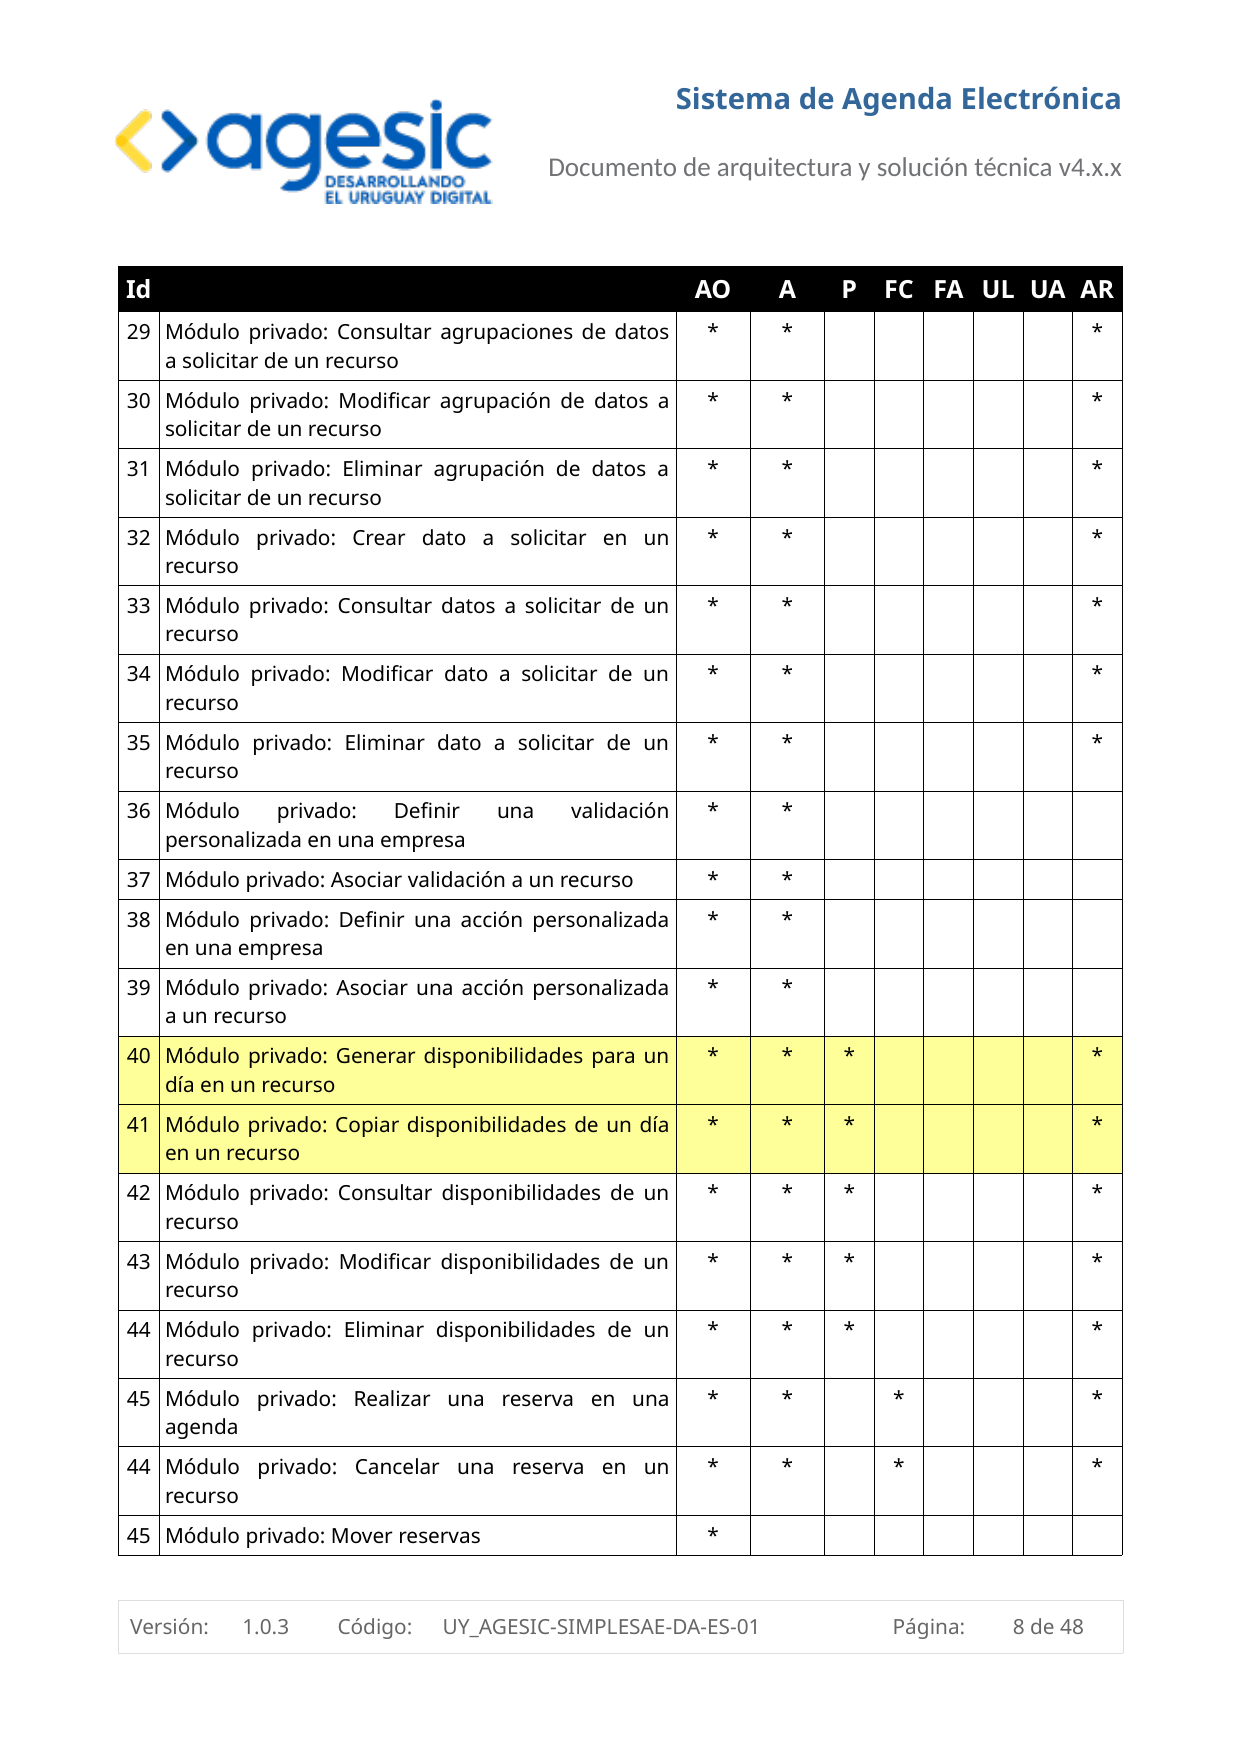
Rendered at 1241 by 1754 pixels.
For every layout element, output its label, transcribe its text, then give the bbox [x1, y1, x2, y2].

table_cell [924, 1447, 973, 1515]
table_cell [1024, 792, 1072, 859]
table_cell Módulo privado: Consultar datos a solicitar de un recurso [160, 586, 676, 654]
table_cell * [677, 1037, 750, 1104]
table_cell Módulo privado: Modificar agrupación de datos a solicitar de un recurso [160, 381, 676, 448]
table_cell [1073, 792, 1122, 859]
table_cell [875, 586, 923, 654]
table_cell [875, 969, 923, 1036]
table_cell [1024, 969, 1072, 1036]
table_cell [825, 723, 874, 791]
table_cell * [751, 1105, 824, 1173]
table_cell [924, 586, 973, 654]
table_cell [875, 792, 923, 859]
table_cell * [751, 1311, 824, 1378]
table_cell * [751, 586, 824, 654]
table_cell [1073, 969, 1122, 1036]
table_cell [974, 449, 1023, 517]
table_cell [924, 1037, 973, 1104]
table_cell * [1073, 312, 1122, 380]
table_cell [825, 586, 874, 654]
table_cell * [1073, 655, 1122, 722]
table_cell [1024, 381, 1072, 448]
table_cell [974, 723, 1023, 791]
table_cell Módulo privado: Modificar dato a solicitar de un recurso [160, 655, 676, 722]
table_header FA [924, 267, 973, 311]
table_cell [875, 1311, 923, 1378]
table_cell * [677, 1516, 750, 1555]
table_cell * [677, 586, 750, 654]
table_header P [825, 267, 874, 311]
table_cell [974, 1311, 1023, 1378]
table_cell [974, 655, 1023, 722]
table_cell [1024, 1105, 1072, 1173]
table_cell * [1073, 381, 1122, 448]
table_cell 29 [119, 312, 159, 380]
table_cell [875, 1105, 923, 1173]
table_cell Módulo privado: Eliminar dato a solicitar de un recurso [160, 723, 676, 791]
table_cell 44 [119, 1447, 159, 1515]
table_cell [974, 586, 1023, 654]
table_cell * [751, 1379, 824, 1446]
table_cell [924, 655, 973, 722]
table_cell [875, 900, 923, 967]
table_cell [1073, 1516, 1122, 1555]
table_cell [924, 1311, 973, 1378]
table_cell [924, 969, 973, 1036]
table_cell * [677, 1311, 750, 1378]
table_cell * [677, 1447, 750, 1515]
table_cell * [1073, 449, 1122, 517]
table_cell [924, 860, 973, 899]
table_cell Módulo privado: Consultar disponibilidades de un recurso [160, 1174, 676, 1241]
table_cell * [825, 1174, 874, 1241]
table_cell 30 [119, 381, 159, 448]
table_cell 31 [119, 449, 159, 517]
table_cell Módulo privado: Definir una acción personalizada en una empresa [160, 900, 676, 967]
table_cell * [677, 969, 750, 1036]
table_cell * [677, 449, 750, 517]
table_cell [1024, 655, 1072, 722]
table_cell * [751, 792, 824, 859]
table_cell [974, 860, 1023, 899]
table_header Id [119, 267, 159, 311]
table_cell [924, 792, 973, 859]
table_cell Módulo privado: Asociar una acción personalizada a un recurso [160, 969, 676, 1036]
table_cell [875, 723, 923, 791]
table_cell 43 [119, 1242, 159, 1309]
table_cell [825, 381, 874, 448]
table_cell * [751, 381, 824, 448]
table_cell [924, 518, 973, 585]
table_cell Módulo privado: Copiar disponibilidades de un día en un recurso [160, 1105, 676, 1173]
table_cell * [677, 1174, 750, 1241]
table_header AR [1073, 267, 1122, 311]
table_cell [825, 969, 874, 1036]
table_cell [974, 1242, 1023, 1309]
table_cell * [1073, 518, 1122, 585]
table_cell [1024, 1447, 1072, 1515]
table_cell * [677, 900, 750, 967]
table_cell [825, 655, 874, 722]
table_cell Módulo privado: Crear dato a solicitar en un recurso [160, 518, 676, 585]
table_cell * [875, 1447, 923, 1515]
table_cell Módulo privado: Definir una validación personalizada en una empresa [160, 792, 676, 859]
picture [115, 99, 493, 204]
table_cell [1024, 312, 1072, 380]
table_cell * [1073, 1447, 1122, 1515]
table_cell * [1073, 1379, 1122, 1446]
table_cell * [751, 860, 824, 899]
table_cell [1024, 860, 1072, 899]
table_cell [974, 1379, 1023, 1446]
table_cell * [677, 312, 750, 380]
table_header FC [875, 267, 923, 311]
table_cell * [1073, 1105, 1122, 1173]
table_cell 39 [119, 969, 159, 1036]
table_cell [924, 1105, 973, 1173]
table_cell 38 [119, 900, 159, 967]
table_cell [924, 1379, 973, 1446]
table_cell * [677, 518, 750, 585]
table_cell [974, 900, 1023, 967]
table_cell * [751, 1242, 824, 1309]
table_cell * [1073, 1037, 1122, 1104]
table_cell [924, 1174, 973, 1241]
table_cell [1024, 449, 1072, 517]
table_cell [924, 449, 973, 517]
table_cell 33 [119, 586, 159, 654]
table_cell * [751, 449, 824, 517]
table_header A [751, 267, 824, 311]
table_cell 45 [119, 1379, 159, 1446]
table_cell * [825, 1105, 874, 1173]
table_cell * [751, 723, 824, 791]
table_cell [974, 312, 1023, 380]
table_cell [875, 860, 923, 899]
table_cell 40 [119, 1037, 159, 1104]
table_cell Módulo privado: Realizar una reserva en una agenda [160, 1379, 676, 1446]
table_cell [825, 518, 874, 585]
table_cell 32 [119, 518, 159, 585]
table_cell 42 [119, 1174, 159, 1241]
table_cell 36 [119, 792, 159, 859]
table_cell [974, 1174, 1023, 1241]
table_cell [1024, 586, 1072, 654]
table_cell 41 [119, 1105, 159, 1173]
table_cell [875, 381, 923, 448]
table_cell * [1073, 1242, 1122, 1309]
table_cell [924, 1242, 973, 1309]
table_cell [875, 1242, 923, 1309]
table_cell [974, 969, 1023, 1036]
table_cell [825, 312, 874, 380]
table_cell [875, 312, 923, 380]
table_cell Módulo privado: Consultar agrupaciones de datos a solicitar de un recurso [160, 312, 676, 380]
table_cell * [751, 1037, 824, 1104]
table_cell * [751, 312, 824, 380]
table_cell [825, 860, 874, 899]
table_cell 35 [119, 723, 159, 791]
table_cell Módulo privado: Asociar validación a un recurso [160, 860, 676, 899]
table_cell * [751, 969, 824, 1036]
table_cell * [1073, 586, 1122, 654]
table_cell Módulo privado: Modificar disponibilidades de un recurso [160, 1242, 676, 1309]
table_cell [875, 1174, 923, 1241]
table_cell * [1073, 723, 1122, 791]
table_header AO [677, 267, 750, 311]
table_cell * [751, 900, 824, 967]
table_cell * [677, 792, 750, 859]
table_cell * [677, 1379, 750, 1446]
table_cell * [677, 723, 750, 791]
table_cell 44 [119, 1311, 159, 1378]
table_cell [1024, 1516, 1072, 1555]
table_cell * [751, 655, 824, 722]
table_cell Módulo privado: Eliminar agrupación de datos a solicitar de un recurso [160, 449, 676, 517]
table_cell [1024, 1379, 1072, 1446]
table_cell * [751, 518, 824, 585]
table_cell * [751, 1174, 824, 1241]
table_cell [875, 1037, 923, 1104]
table_cell [1073, 900, 1122, 967]
table_cell [1024, 518, 1072, 585]
table_cell [924, 312, 973, 380]
table_cell [974, 1447, 1023, 1515]
table_cell * [825, 1037, 874, 1104]
table_cell [974, 792, 1023, 859]
table_cell * [677, 860, 750, 899]
table_cell [875, 655, 923, 722]
table_cell [825, 1379, 874, 1446]
table_cell [974, 1516, 1023, 1555]
table_cell [1024, 1242, 1072, 1309]
table_cell Módulo privado: Cancelar una reserva en un recurso [160, 1447, 676, 1515]
table_cell Módulo privado: Eliminar disponibilidades de un recurso [160, 1311, 676, 1378]
table_cell [825, 792, 874, 859]
table_header [160, 267, 676, 311]
table_header UL [974, 267, 1023, 311]
table_cell [1073, 860, 1122, 899]
table_cell [825, 900, 874, 967]
table_cell [875, 518, 923, 585]
table_cell * [825, 1242, 874, 1309]
table_cell [825, 449, 874, 517]
table_cell [1024, 723, 1072, 791]
table_cell 45 [119, 1516, 159, 1555]
table_header UA [1024, 267, 1072, 311]
table_cell * [1073, 1174, 1122, 1241]
table_cell * [825, 1311, 874, 1378]
table_cell [924, 723, 973, 791]
table_cell Módulo privado: Generar disponibilidades para un día en un recurso [160, 1037, 676, 1104]
table_cell * [751, 1447, 824, 1515]
table_cell [825, 1447, 874, 1515]
table_cell [924, 900, 973, 967]
table_cell * [677, 1242, 750, 1309]
table_cell Módulo privado: Mover reservas [160, 1516, 676, 1555]
table_cell 34 [119, 655, 159, 722]
table_cell [974, 1105, 1023, 1173]
table_cell * [1073, 1311, 1122, 1378]
table_cell * [875, 1379, 923, 1446]
table_cell [875, 449, 923, 517]
table_cell [974, 381, 1023, 448]
table_cell [875, 1516, 923, 1555]
table_cell * [677, 1105, 750, 1173]
table_cell [1024, 900, 1072, 967]
table_cell [924, 381, 973, 448]
table_cell [924, 1516, 973, 1555]
table_cell [974, 518, 1023, 585]
table_cell [825, 1516, 874, 1555]
table_cell * [677, 655, 750, 722]
table_cell 37 [119, 860, 159, 899]
table_cell [1024, 1174, 1072, 1241]
table_cell [974, 1037, 1023, 1104]
table_cell * [677, 381, 750, 448]
table_cell [1024, 1037, 1072, 1104]
table_cell [1024, 1311, 1072, 1378]
table_cell [751, 1516, 824, 1555]
